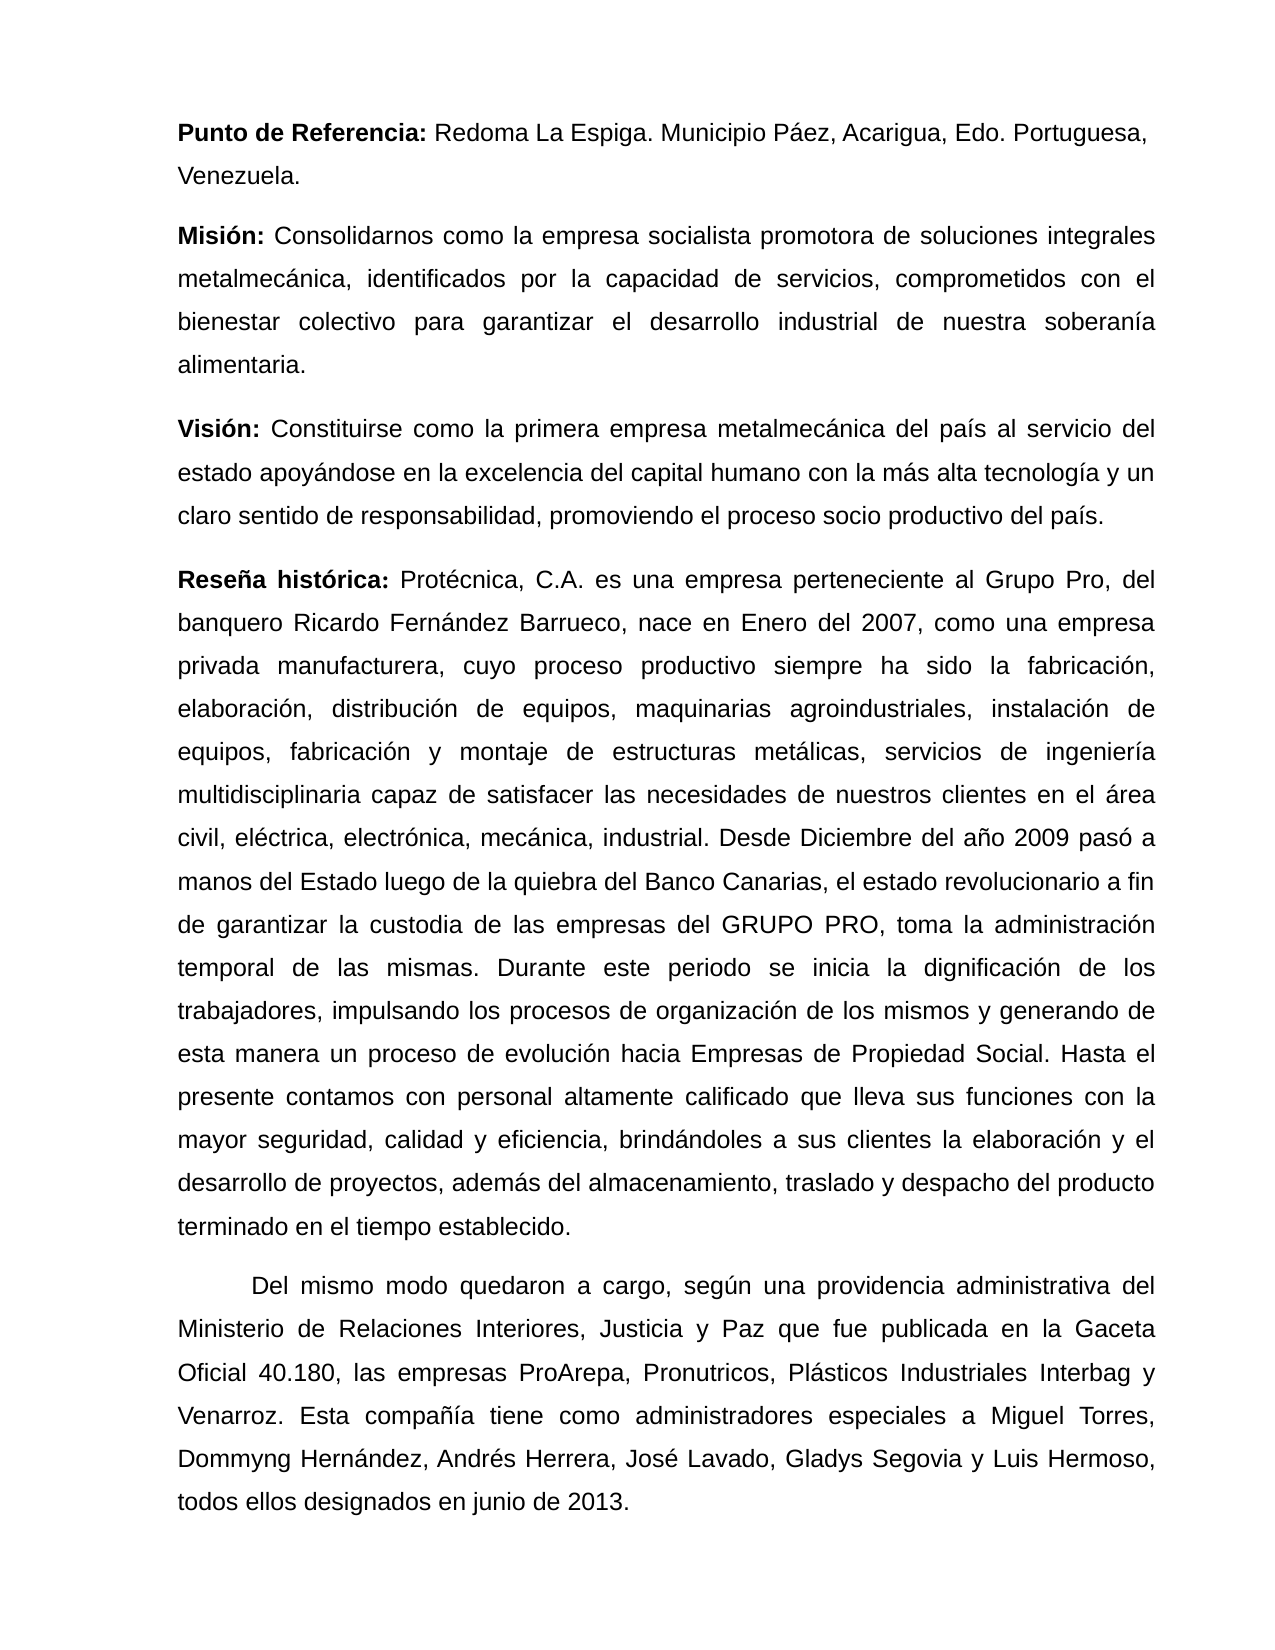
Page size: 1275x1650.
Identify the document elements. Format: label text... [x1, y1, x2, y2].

text Del mismo modo quedaron a cargo, según una providencia administrativa del Ministerio de Relaciones Interiores, Justicia y Paz que fue publicada en la Gaceta Oficial 40.180, las empresas ProArepa, Pronutricos, Plásticos Industriales Interbag y Venarroz. Esta compañía tiene como administradores especiales a Miguel Torres, Dommyng Hernández, Andrés Herrera, José Lavado, Gladys Segovia y Luis Hermoso, todos ellos designados en junio de 2013. [177, 1271, 1157, 1516]
text Punto de Referencia: Redoma La Espiga. Municipio Páez, Acarigua, Edo. Portuguesa, Venezuela. [177, 118, 1157, 190]
text Misión: Consolidarnos como la empresa socialista promotora de soluciones integrales metalmecánica, identificados por la capacidad de servicios, comprometidos con el bienestar colectivo para garantizar el desarrollo industrial de nuestra soberanía alimentaria. [177, 221, 1157, 379]
text Reseña histórica: Protécnica, C.A. es una empresa perteneciente al Grupo Pro, del banquero Ricardo Fernández Barrueco, nace en Enero del 2007, como una empresa privada manufacturera, cuyo proceso productivo siempre ha sido la fabricación, elaboración, distribución de equipos, maquinarias agroindustriales, instalación de equipos, fabricación y montaje de estructuras metálicas, servicios de ingeniería multidisciplinaria capaz de satisfacer las necesidades de nuestros clientes en el área civil, eléctrica, electrónica, mecánica, industrial. Desde Diciembre del año 2009 pasó a manos del Estado luego de la quiebra del Banco Canarias, el estado revolucionario a fin de garantizar la custodia de las empresas del GRUPO PRO, toma la administración temporal de las mismas. Durante este periodo se inicia la dignificación de los trabajadores, impulsando los procesos de organización de los mismos y generando de esta manera un proceso de evolución hacia Empresas de Propiedad Social. Hasta el presente contamos con personal altamente calificado que lleva sus funciones con la mayor seguridad, calidad y eficiencia, brindándoles a sus clientes la elaboración y el desarrollo de proyectos, además del almacenamiento, traslado y despacho del producto terminado en el tiempo establecido. [177, 564, 1157, 1240]
text Visión: Constituirse como la primera empresa metalmecánica del país al servicio del estado apoyándose en la excelencia del capital humano con la más alta tecnología y un claro sentido de responsabilidad, promoviendo el proceso socio productivo del país. [177, 414, 1157, 529]
